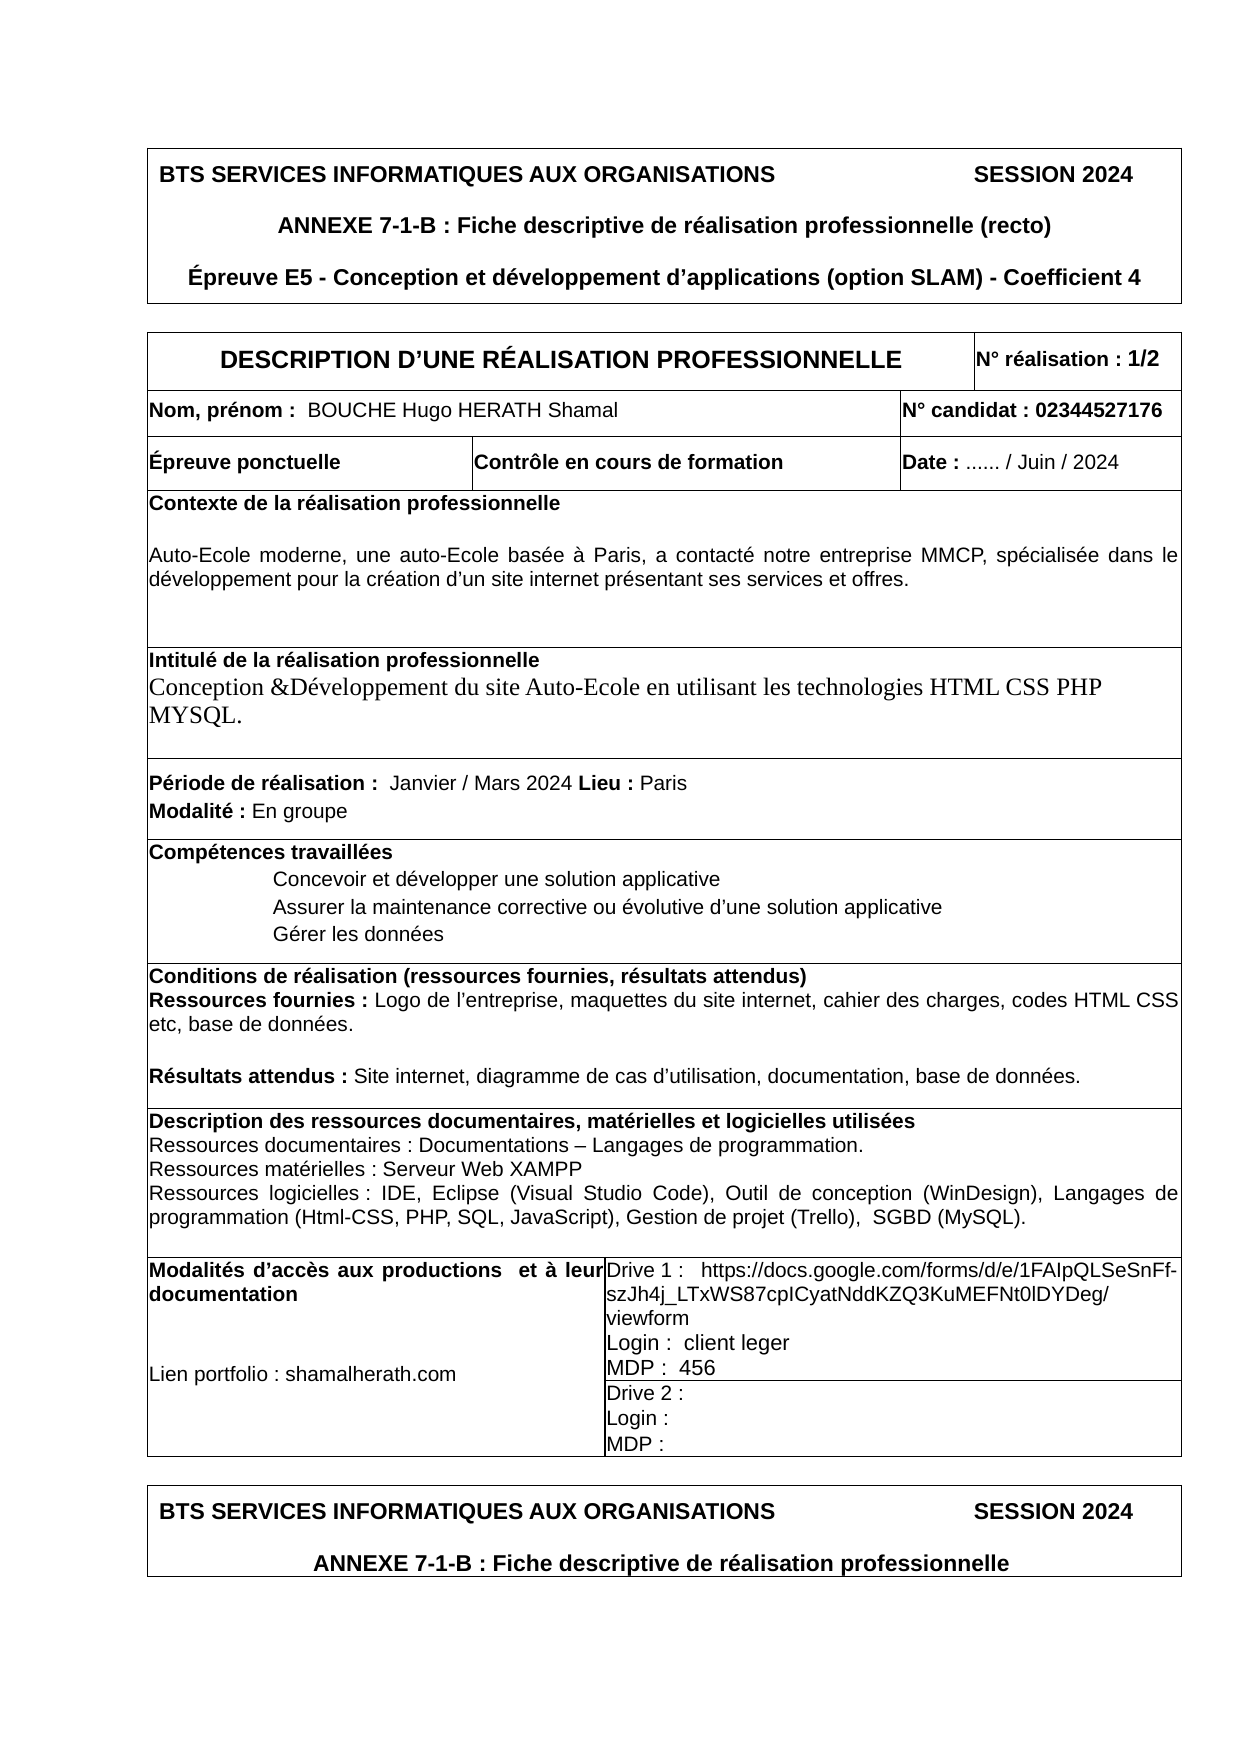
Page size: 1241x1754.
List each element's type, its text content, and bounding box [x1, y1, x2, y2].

table_cell Date : ...... / Juin / 2024 [901, 437, 1181, 490]
table_cell Conditions de réalisation (ressources fournies, résultats attendus) Ressources fournies : Logo de l’entreprise, maquettes du site internet, cahier des charges, codes HTML CSS etc, base de données. Résultats attendus : Site internet, diagramme de cas d’utilisation, documentation, base de données. [148, 964, 1181, 1108]
table_cell Période de réalisation : Janvier / Mars 2024 Lieu : Paris Modalité : En groupe [148, 759, 1181, 839]
table_cell Épreuve ponctuelle [148, 437, 472, 490]
table_header N° réalisation : 1/2 [975, 333, 1181, 390]
table_header DESCRIPTION D’UNE RÉALISATION PROFESSIONNELLE [148, 333, 974, 390]
table_cell Description des ressources documentaires, matérielles et logicielles utilisées Ressources documentaires : Documentations – Langages de programmation. Ressources matérielles : Serveur Web XAMPP Ressources logicielles : IDE, Eclipse (Visual Studio Code), Outil de conception (WinDesign), Langages de programmation (Html-CSS, PHP, SQL, JavaScript), Gestion de projet (Trello), SGBD (MySQL). [148, 1109, 1181, 1257]
table_cell Nom, prénom : BOUCHE Hugo HERATH Shamal [148, 391, 900, 436]
table_cell Intitulé de la réalisation professionnelle Conception &Développement du site Auto-Ecole en utilisant les technologies HTML CSS PHP MYSQL. [148, 648, 1181, 757]
table_cell N° candidat : 02344527176 [901, 391, 1181, 436]
table_cell Compétences travaillées Concevoir et développer une solution applicative Assurer la maintenance corrective ou évolutive d’une solution applicative Gérer les données [148, 840, 1181, 963]
table_header BTS Services informatiques aux organisations SESSION 2024 ANNEXE 7-1-B : Fiche descriptive de réalisation professionnelle [148, 1486, 1181, 1576]
table_cell Drive 1 : https://docs.google.com/forms/d/e/1FAIpQLSeSnFf-szJh4j_LTxWS87cpICyatNddKZQ3KuMEFNt0lDYDeg/viewform Login : client leger MDP : 456 [606, 1258, 1181, 1380]
table_header BTS Services informatiques aux organisations SESSION 2024 ANNEXE 7-1-B : Fiche descriptive de réalisation professionnelle (recto) Épreuve E5 - Conception et développement d’applications (option SLAM) - Coefficient 4 [148, 149, 1181, 303]
table_cell Contrôle en cours de formation [473, 437, 900, 490]
table_cell Drive 2 : Login : MDP : [606, 1381, 1181, 1456]
table_cell Contexte de la réalisation professionnelle Auto-Ecole moderne, une auto-Ecole basée à Paris, a contacté notre entreprise MMCP, spécialisée dans le développement pour la création d’un site internet présentant ses services et offres. [148, 491, 1181, 647]
table_cell Modalités d’accès aux productions et à leur documentation Lien portfolio : shamalherath.com [148, 1258, 604, 1456]
